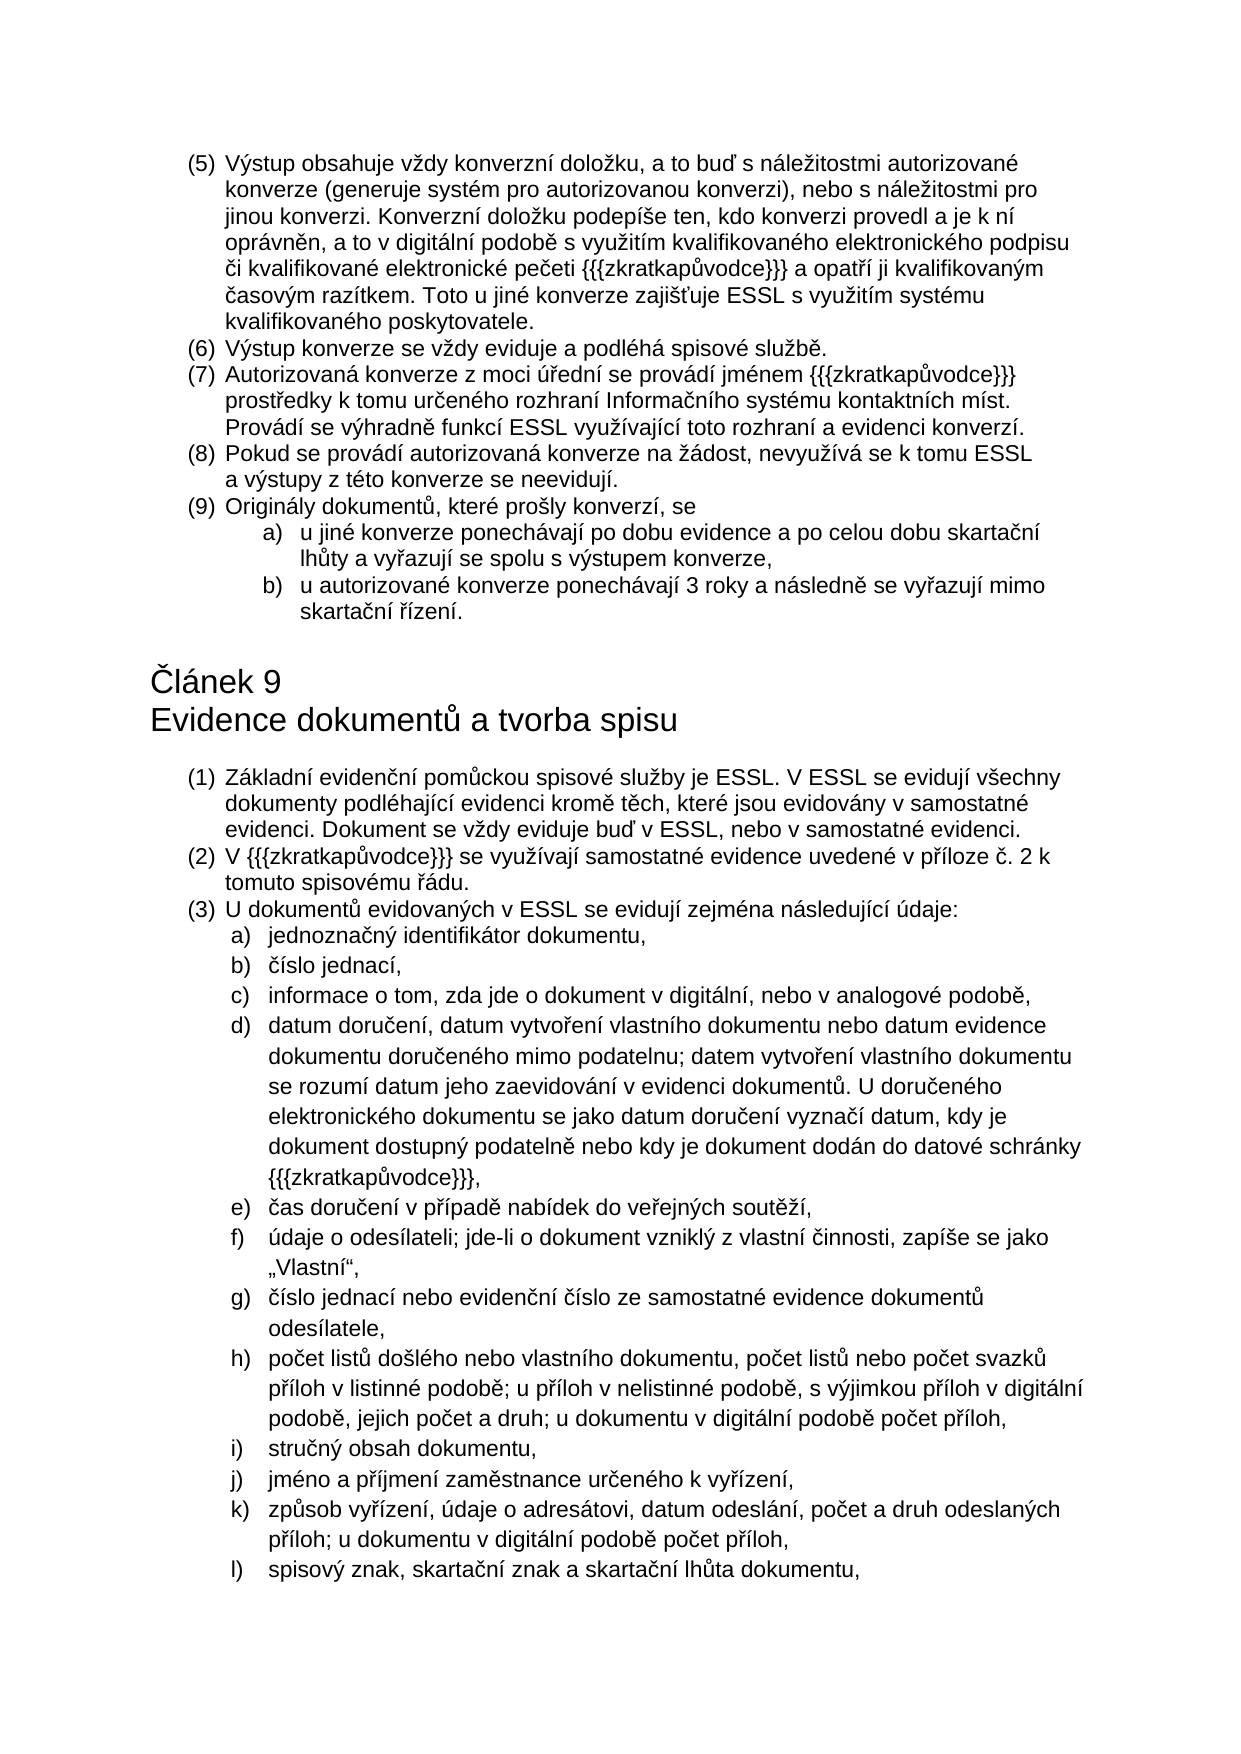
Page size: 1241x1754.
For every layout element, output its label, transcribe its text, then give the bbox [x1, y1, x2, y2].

list číslo jednací nebo evidenční číslo ze samostatné evidence dokumentů odesílatele, [231, 1284, 1090, 1341]
list datum doručení, datum vytvoření vlastního dokumentu nebo datum evidence dokumentu doručeného mimo podatelnu; datem vytvoření vlastního dokumentu se rozumí datum jeho zaevidování v evidenci dokumentů. U doručeného elektronického dokumentu se jako datum doručení vyznačí datum, kdy je dokument dostupný podatelně nebo kdy je dokument dodán do datové schránky {{{zkratkapůvodce}}}, [231, 1012, 1090, 1190]
list Originály dokumentů, které prošly konverzí, se [187, 493, 1090, 519]
list Autorizovaná konverze z moci úřední se provádí jménem {{{zkratkapůvodce}}} prostředky k tomu určeného rozhraní Informačního systému kontaktních míst. Provádí se výhradně funkcí ESSL využívající toto rozhraní a evidenci konverzí. [187, 361, 1090, 440]
list způsob vyřízení, údaje o adresátovi, datum odeslání, počet a druh odeslaných příloh; u dokumentu v digitální podobě počet příloh, [231, 1496, 1090, 1552]
list u jiné konverze ponechávají po dobu evidence a po celou dobu skartační lhůty a vyřazují se spolu s výstupem konverze, [262, 519, 1090, 572]
list Pokud se provádí autorizovaná konverze na žádost, nevyužívá se k tomu ESSL a výstupy z této konverze se neevidují. [187, 440, 1090, 493]
list čas doručení v případě nabídek do veřejných soutěží, [231, 1194, 1090, 1220]
list jméno a příjmení zaměstnance určeného k vyřízení, [231, 1466, 1090, 1492]
list stručný obsah dokumentu, [231, 1435, 1090, 1462]
list informace o tom, zda jde o dokument v digitální, nebo v analogové podobě, [231, 982, 1090, 1009]
list číslo jednací, [231, 952, 1090, 978]
list jednoznačný identifikátor dokumentu, [231, 922, 1090, 948]
list V {{{zkratkapůvodce}}} se využívají samostatné evidence uvedené v příloze č. 2 k tomuto spisovému řádu. [187, 843, 1090, 896]
list Základní evidenční pomůckou spisové služby je ESSL. V ESSL se evidují všechny dokumenty podléhající evidenci kromě těch, které jsou evidovány v samostatné evidenci. Dokument se vždy eviduje buď v ESSL, nebo v samostatné evidenci. [187, 764, 1090, 843]
list Výstup obsahuje vždy konverzní doložku, a to buď s náležitostmi autorizované konverze (generuje systém pro autorizovanou konverzi), nebo s náležitostmi pro jinou konverzi. Konverzní doložku podepíše ten, kdo konverzi provedl a je k ní oprávněn, a to v digitální podobě s využitím kvalifikovaného elektronického podpisu či kvalifikované elektronické pečeti {{{zkratkapůvodce}}} a opatří ji kvalifikovaným časovým razítkem. Toto u jiné konverze zajišťuje ESSL s využitím systému kvalifikovaného poskytovatele. [187, 150, 1090, 334]
list údaje o odesílateli; jde-li o dokument vzniklý z vlastní činnosti, zapíše se jako „Vlastní“, [231, 1224, 1090, 1281]
list u autorizované konverze ponechávají 3 roky a následně se vyřazují mimo skartační řízení. [262, 572, 1090, 624]
subtitle Článek 9 Evidence dokumentů a tvorba spisu [150, 662, 1090, 739]
list Výstup konverze se vždy eviduje a podléhá spisové službě. [187, 334, 1090, 361]
list U dokumentů evidovaných v ESSL se evidují zejména následující údaje: [187, 896, 1090, 922]
list počet listů došlého nebo vlastního dokumentu, počet listů nebo počet svazků příloh v listinné podobě; u příloh v nelistinné podobě, s výjimkou příloh v digitální podobě, jejich počet a druh; u dokumentu v digitální podobě počet příloh, [231, 1345, 1090, 1432]
list spisový znak, skartační znak a skartační lhůta dokumentu, [231, 1556, 1090, 1583]
